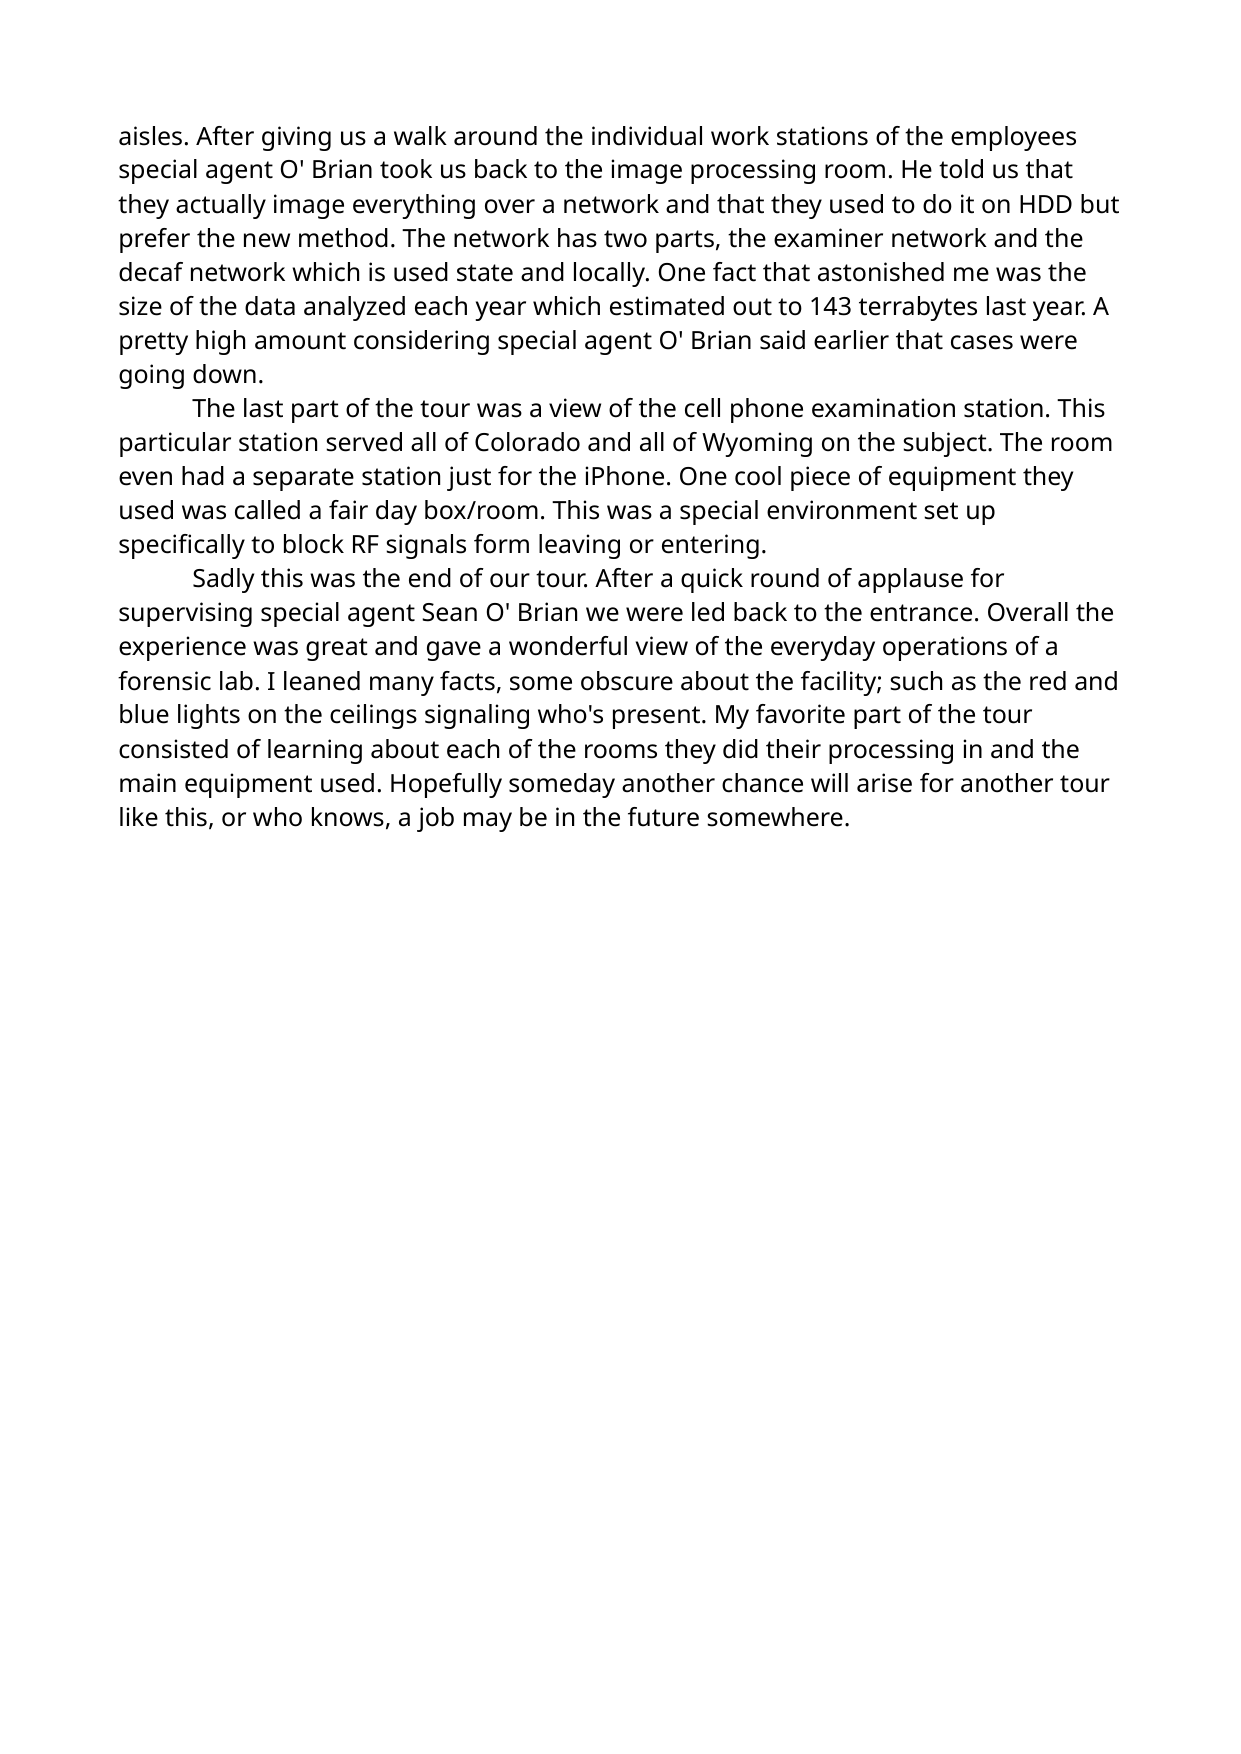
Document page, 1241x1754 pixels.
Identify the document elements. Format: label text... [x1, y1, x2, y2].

text aisles. After giving us a walk around the individual work stations of the employees special agent O' Brian took us back to the image processing room. He told us that they actually image everything over a network and that they used to do it on HDD but prefer the new method. The network has two parts, the examiner network and the decaf network which is used state and locally. One fact that astonished me was the size of the data analyzed each year which estimated out to 143 terrabytes last year. A pretty high amount considering special agent O' Brian said earlier that cases were going down. [118, 118, 1122, 391]
text Sadly this was the end of our tour. After a quick round of applause for supervising special agent Sean O' Brian we were led back to the entrance. Overall the experience was great and gave a wonderful view of the everyday operations of a forensic lab. I leaned many facts, some obscure about the facility; such as the red and blue lights on the ceilings signaling who's present. My favorite part of the tour consisted of learning about each of the rooms they did their processing in and the main equipment used. Hopefully someday another chance will arise for another tour like this, or who knows, a job may be in the future somewhere. [118, 561, 1122, 833]
text The last part of the tour was a view of the cell phone examination station. This particular station served all of Colorado and all of Wyoming on the subject. The room even had a separate station just for the iPhone. One cool piece of equipment they used was called a fair day box/room. This was a special environment set up specifically to block RF signals form leaving or entering. [118, 391, 1122, 561]
